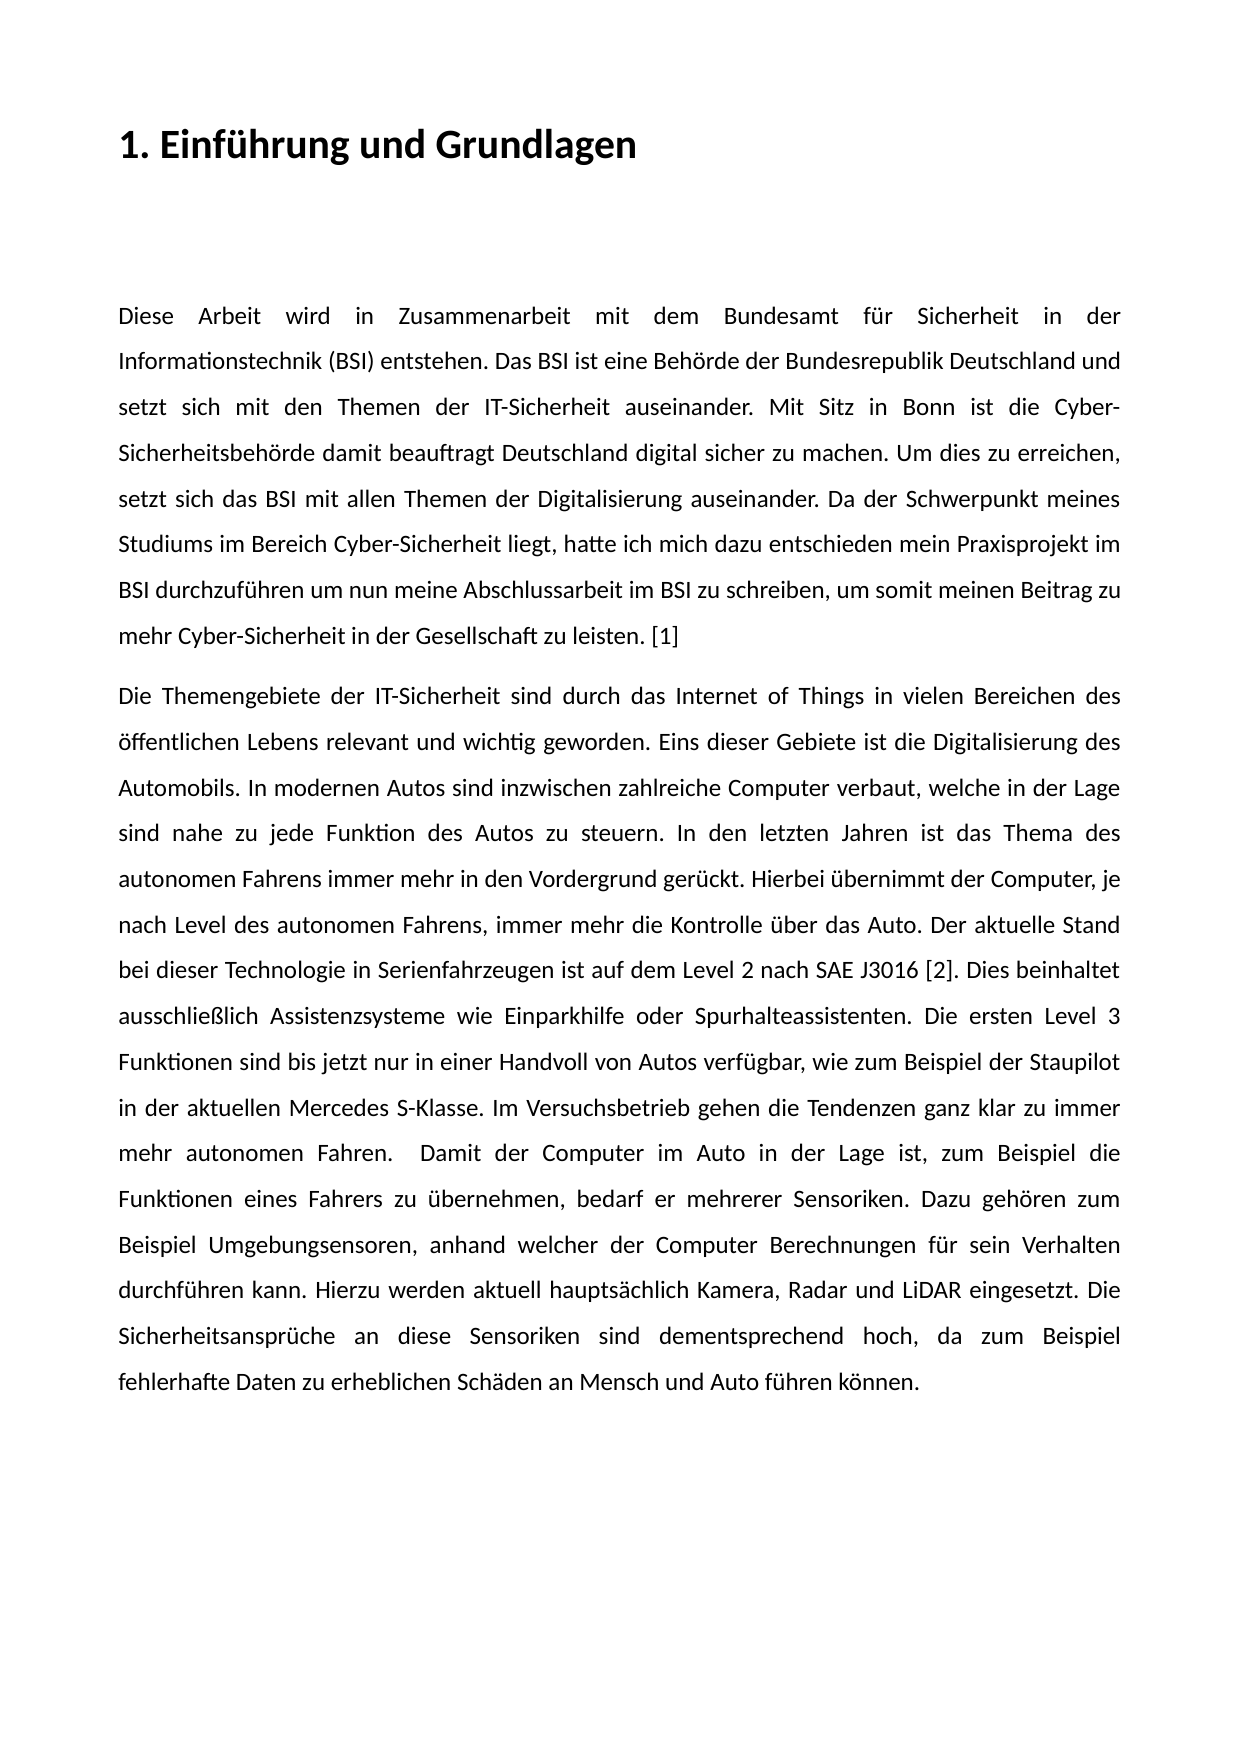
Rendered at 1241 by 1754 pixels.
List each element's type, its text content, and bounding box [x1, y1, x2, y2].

text 1. Einführung und Grundlagen [118, 118, 1122, 169]
text Diese Arbeit wird in Zusammenarbeit mit dem Bundesamt für Sicherheit in der Informationstechnik (BSI) entstehen. Das BSI ist eine Behörde der Bundesrepublik Deutschland und setzt sich mit den Themen der IT-Sicherheit auseinander. Mit Sitz in Bonn ist die Cyber-Sicherheitsbehörde damit beauftragt Deutschland digital sicher zu machen. Um dies zu erreichen, setzt sich das BSI mit allen Themen der Digitalisierung auseinander. Da der Schwerpunkt meines Studiums im Bereich Cyber-Sicherheit liegt, hatte ich mich dazu entschieden mein Praxisprojekt im BSI durchzuführen um nun meine Abschlussarbeit im BSI zu schreiben, um somit meinen Beitrag zu mehr Cyber-Sicherheit in der Gesellschaft zu leisten. [1] [118, 300, 1122, 650]
text Die Themengebiete der IT-Sicherheit sind durch das Internet of Things in vielen Bereichen des öffentlichen Lebens relevant und wichtig geworden. Eins dieser Gebiete ist die Digitalisierung des Automobils. In modernen Autos sind inzwischen zahlreiche Computer verbaut, welche in der Lage sind nahe zu jede Funktion des Autos zu steuern. In den letzten Jahren ist das Thema des autonomen Fahrens immer mehr in den Vordergrund gerückt. Hierbei übernimmt der Computer, je nach Level des autonomen Fahrens, immer mehr die Kontrolle über das Auto. Der aktuelle Stand bei dieser Technologie in Serienfahrzeugen ist auf dem Level 2 nach SAE J3016 [2]. Dies beinhaltet ausschließlich Assistenzsysteme wie Einparkhilfe oder Spurhalteassistenten. Die ersten Level 3 Funktionen sind bis jetzt nur in einer Handvoll von Autos verfügbar, wie zum Beispiel der Staupilot in der aktuellen Mercedes S-Klasse. Im Versuchsbetrieb gehen die Tendenzen ganz klar zu immer mehr autonomen Fahren. Damit der Computer im Auto in der Lage ist, zum Beispiel die Funktionen eines Fahrers zu übernehmen, bedarf er mehrerer Sensoriken. Dazu gehören zum Beispiel Umgebungsensoren, anhand welcher der Computer Berechnungen für sein Verhalten durchführen kann. Hierzu werden aktuell hauptsächlich Kamera, Radar und LiDAR eingesetzt. Die Sicherheitsansprüche an diese Sensoriken sind dementsprechend hoch, da zum Beispiel fehlerhafte Daten zu erheblichen Schäden an Mensch und Auto führen können. [118, 680, 1122, 1397]
